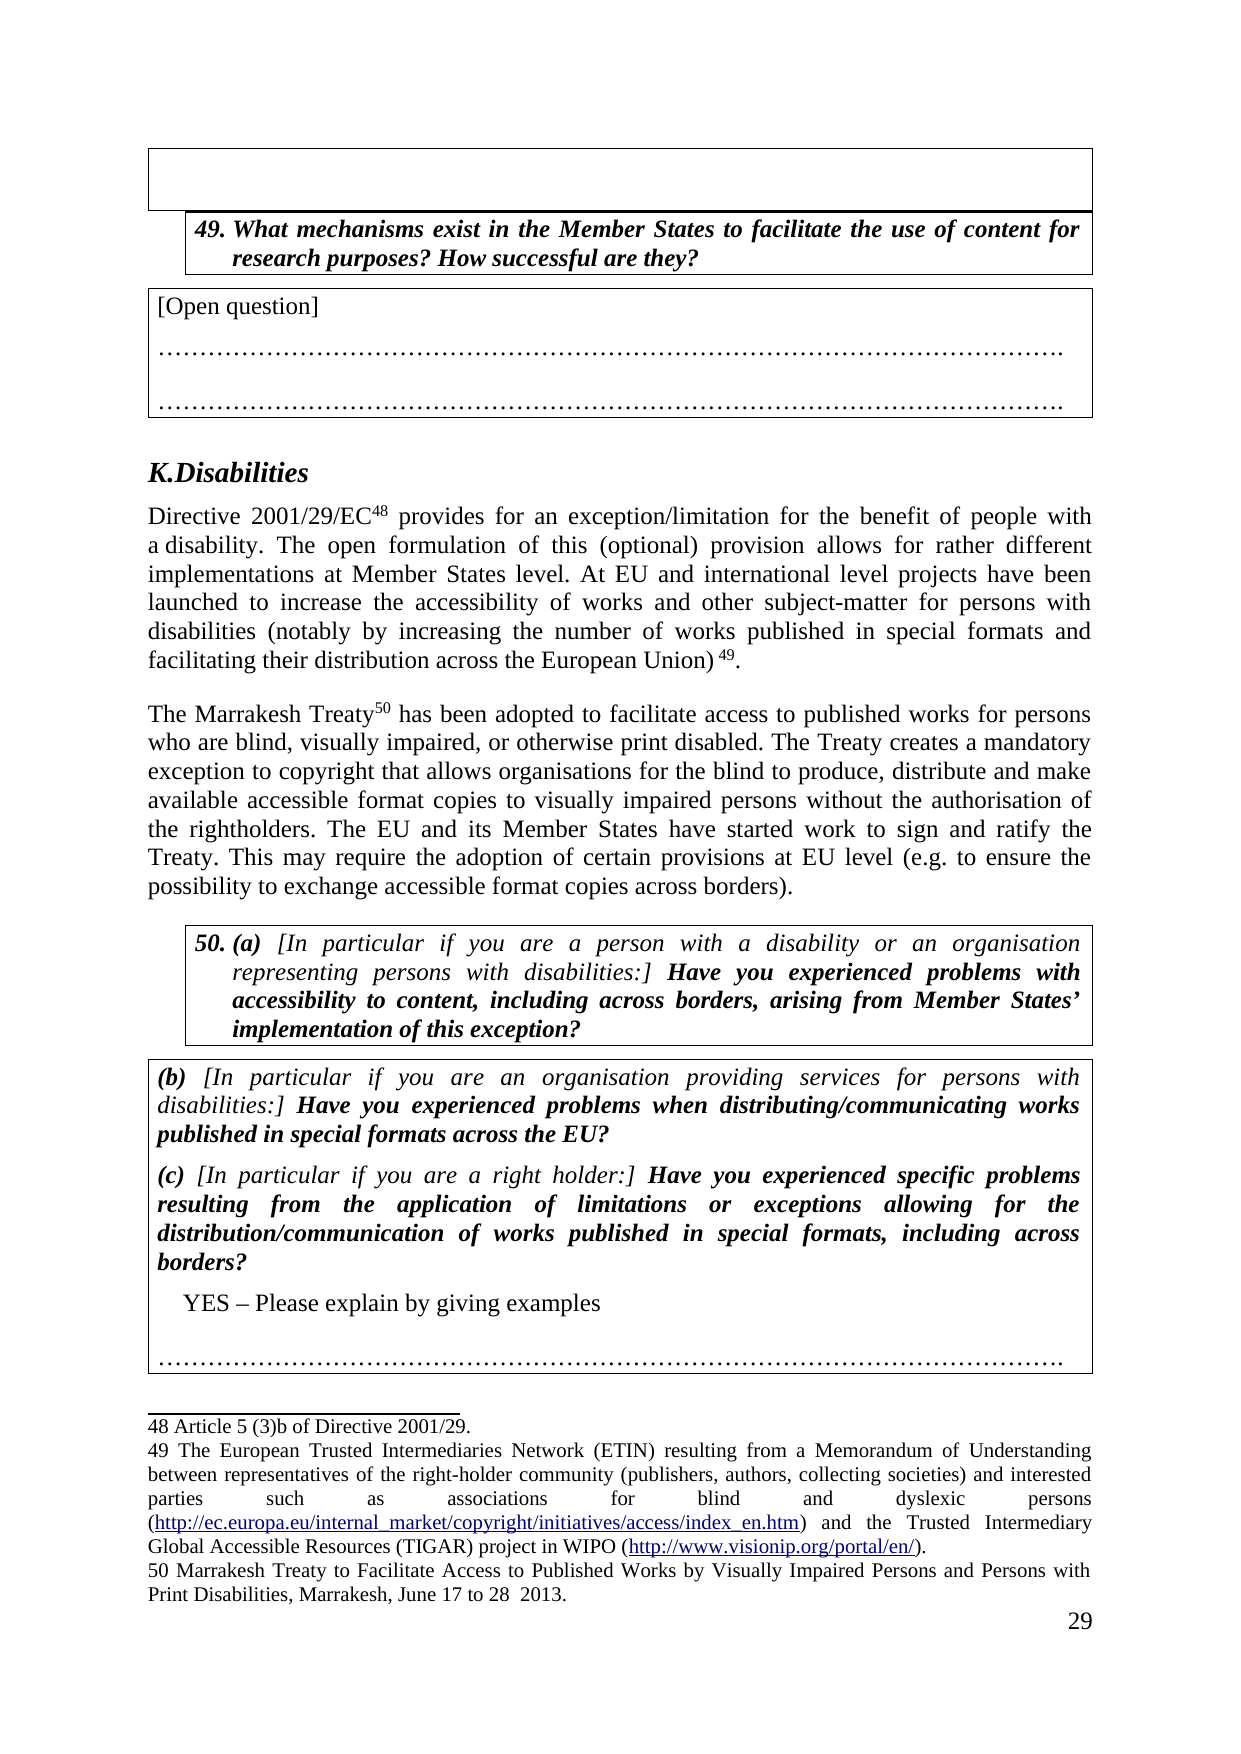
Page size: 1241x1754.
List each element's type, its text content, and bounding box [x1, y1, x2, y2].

text ………………………………………………………………………………………………. [149, 383, 1092, 417]
text The European Trusted Intermediaries Network (ETIN) resulting from a Memorandum of Understanding between representatives of the right-holder community (publishers, authors, collecting societies) and interested parties such as associations for blind and dyslexic persons (http://ec.europa.eu/internal_market/copyright/initiatives/access/index_en.htm) and the Trusted Intermediary Global Accessible Resources (TIGAR) project in WIPO (http://www.visionip.org/portal/en/). [148, 1438, 1093, 1558]
text The Marrakesh Treaty has been adopted to facilitate access to published works for persons who are blind, visually impaired, or otherwise print disabled. The Treaty creates a mandatory exception to copyright that allows organisations for the blind to produce, distribute and make available accessible format copies to visually impaired persons without the authorisation of the rightholders. The EU and its Member States have started work to sign and ratify the Treaty. This may require the adoption of certain provisions at EU level (e.g. to ensure the possibility to exchange accessible format copies across borders). [148, 699, 1093, 900]
text [Open question] [149, 289, 1092, 319]
list (a) [In particular if you are a person with a disability or an organisation representing persons with disabilities:] Have you experienced problems with accessibility to content, including across borders, arising from Member States’ implementation of this exception? [186, 926, 1092, 1045]
text ………………………………………………………………………………………………. [149, 1339, 1092, 1373]
text (b) [In particular if you are an organisation providing services for persons with disabilities:] Have you experienced problems when distributing/communicating works published in special formats across the EU? [149, 1060, 1092, 1148]
text  YES – Please explain by giving examples [149, 1285, 1092, 1317]
text (c) [In particular if you are a right holder:] Have you experienced specific problems resulting from the application of limitations or exceptions allowing for the distribution/communication of works published in special formats, including across borders? [149, 1157, 1092, 1276]
text Marrakesh Treaty to Facilitate Access to Published Works by Visually Impaired Persons and Persons with Print Disabilities, Marrakesh, June 17 to 28 2013. [148, 1558, 1093, 1606]
text ………………………………………………………………………………………………. [149, 329, 1092, 361]
text Article 5 (3)b of Directive 2001/29. [148, 1414, 1093, 1438]
subtitle Disabilities [148, 455, 1093, 489]
list What mechanisms exist in the Member States to facilitate the use of content for research purposes? How successful are they? [186, 213, 1092, 274]
text Directive 2001/29/EC provides for an exception/limitation for the benefit of people with a disability. The open formulation of this (optional) provision allows for rather different implementations at Member States level. At EU and international level projects have been launched to increase the accessibility of works and other subject-matter for persons with disabilities (notably by increasing the number of works published in special formats and facilitating their distribution across the European Union) . [148, 501, 1093, 674]
